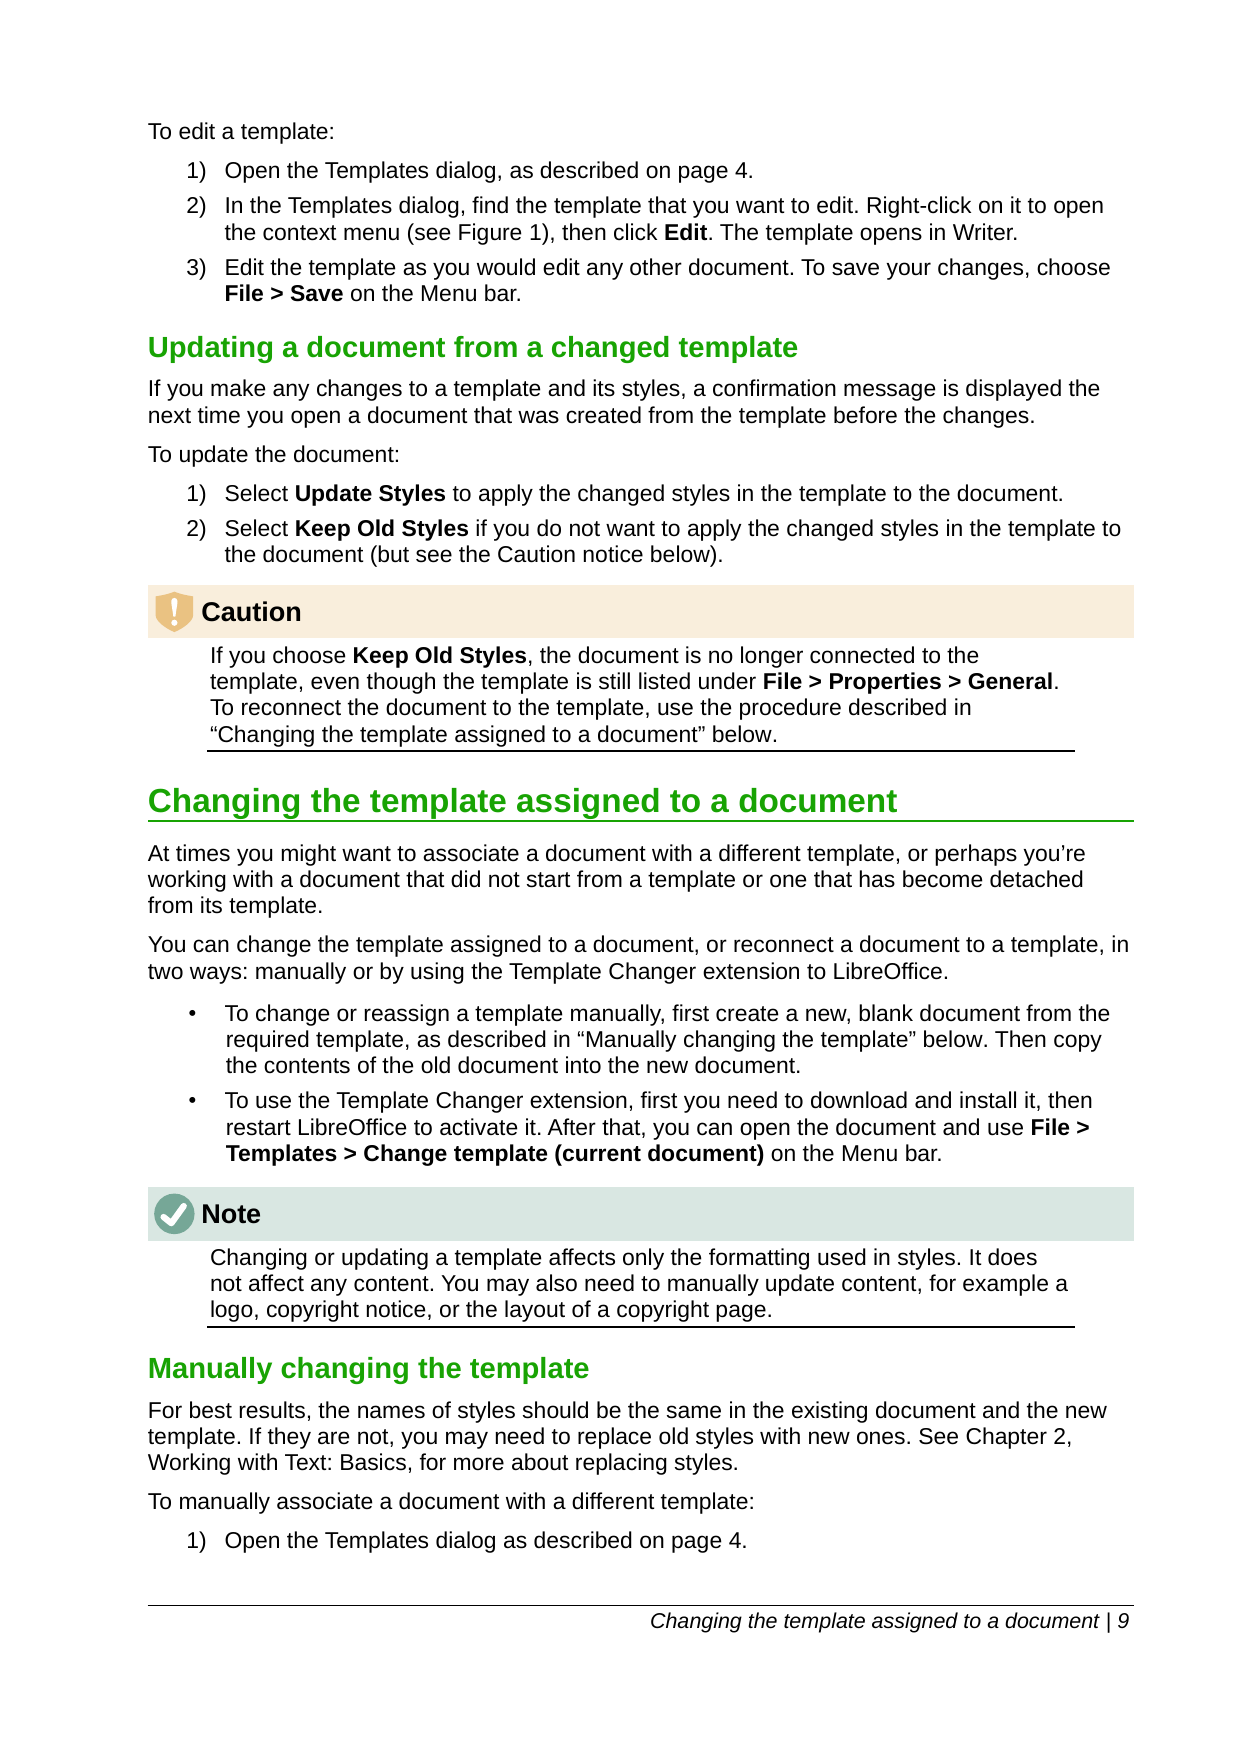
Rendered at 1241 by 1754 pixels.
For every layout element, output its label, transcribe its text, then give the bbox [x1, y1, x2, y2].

text You can change the template assigned to a document, or reconnect a document to a template, in two ways: manually or by using the Template Changer extension to LibreOffice. [148, 931, 1134, 984]
list To edit a template: [148, 118, 1134, 144]
text Changing or updating a template affects only the formatting used in styles. It does not affect any content. You may also need to manually update content, for example a logo, copyright notice, or the layout of a copyright page. [207, 1241, 1075, 1326]
list Select Update Styles to apply the changed styles in the template to the document. [207, 479, 1134, 506]
text To manually associate a document with a different template: [148, 1488, 1134, 1514]
subtitle Caution [148, 585, 1134, 638]
list To use the Template Changer extension, first you need to download and install it, then restart LibreOffice to activate it. After that, you can open the document and use File > Templates > Change template (current document) on the Menu bar. [185, 1084, 1134, 1169]
list Open the Templates dialog, as described on page 4. [207, 157, 1134, 183]
subtitle Changing the template assigned to a document [148, 782, 1134, 820]
list Edit the template as you would edit any other document. To save your changes, choose File > Save on the Menu bar. [207, 254, 1134, 306]
text For best results, the names of styles should be the same in the existing document and the new template. If they are not, you may need to replace old styles with new ones. See Chapter 2, Working with Text: Basics, for more about replacing styles. [148, 1397, 1134, 1476]
text To update the document: [148, 441, 1134, 467]
subtitle Manually changing the template [148, 1351, 1134, 1385]
subtitle Updating a document from a changed template [148, 330, 1134, 364]
text If you choose Keep Old Styles, the document is no longer connected to the template, even though the template is still listed under File > Properties > General. To reconnect the document to the template, use the procedure described in “Changing the template assigned to a document” below. [207, 638, 1075, 750]
list Select Keep Old Styles if you do not want to apply the changed styles in the template to the document (but see the Caution notice below). [207, 515, 1134, 567]
list Open the Templates dialog as described on page 4. [207, 1527, 1134, 1553]
text At times you might want to associate a document with a different template, or perhaps you’re working with a document that did not start from a template or one that has become detached from its template. [148, 840, 1134, 919]
subtitle Note [148, 1187, 1134, 1241]
text If you make any changes to a template and its styles, a confirmation message is displayed the next time you open a document that was created from the template before the changes. [148, 375, 1134, 428]
list In the Templates dialog, find the template that you want to edit. Right-click on it to open the context menu (see Figure 1), then click Edit. The template opens in Writer. [207, 192, 1134, 245]
list To change or reassign a template manually, first create a new, blank document from the required template, as described in “Manually changing the template” below. Then copy the contents of the old document into the new document. [185, 997, 1134, 1078]
